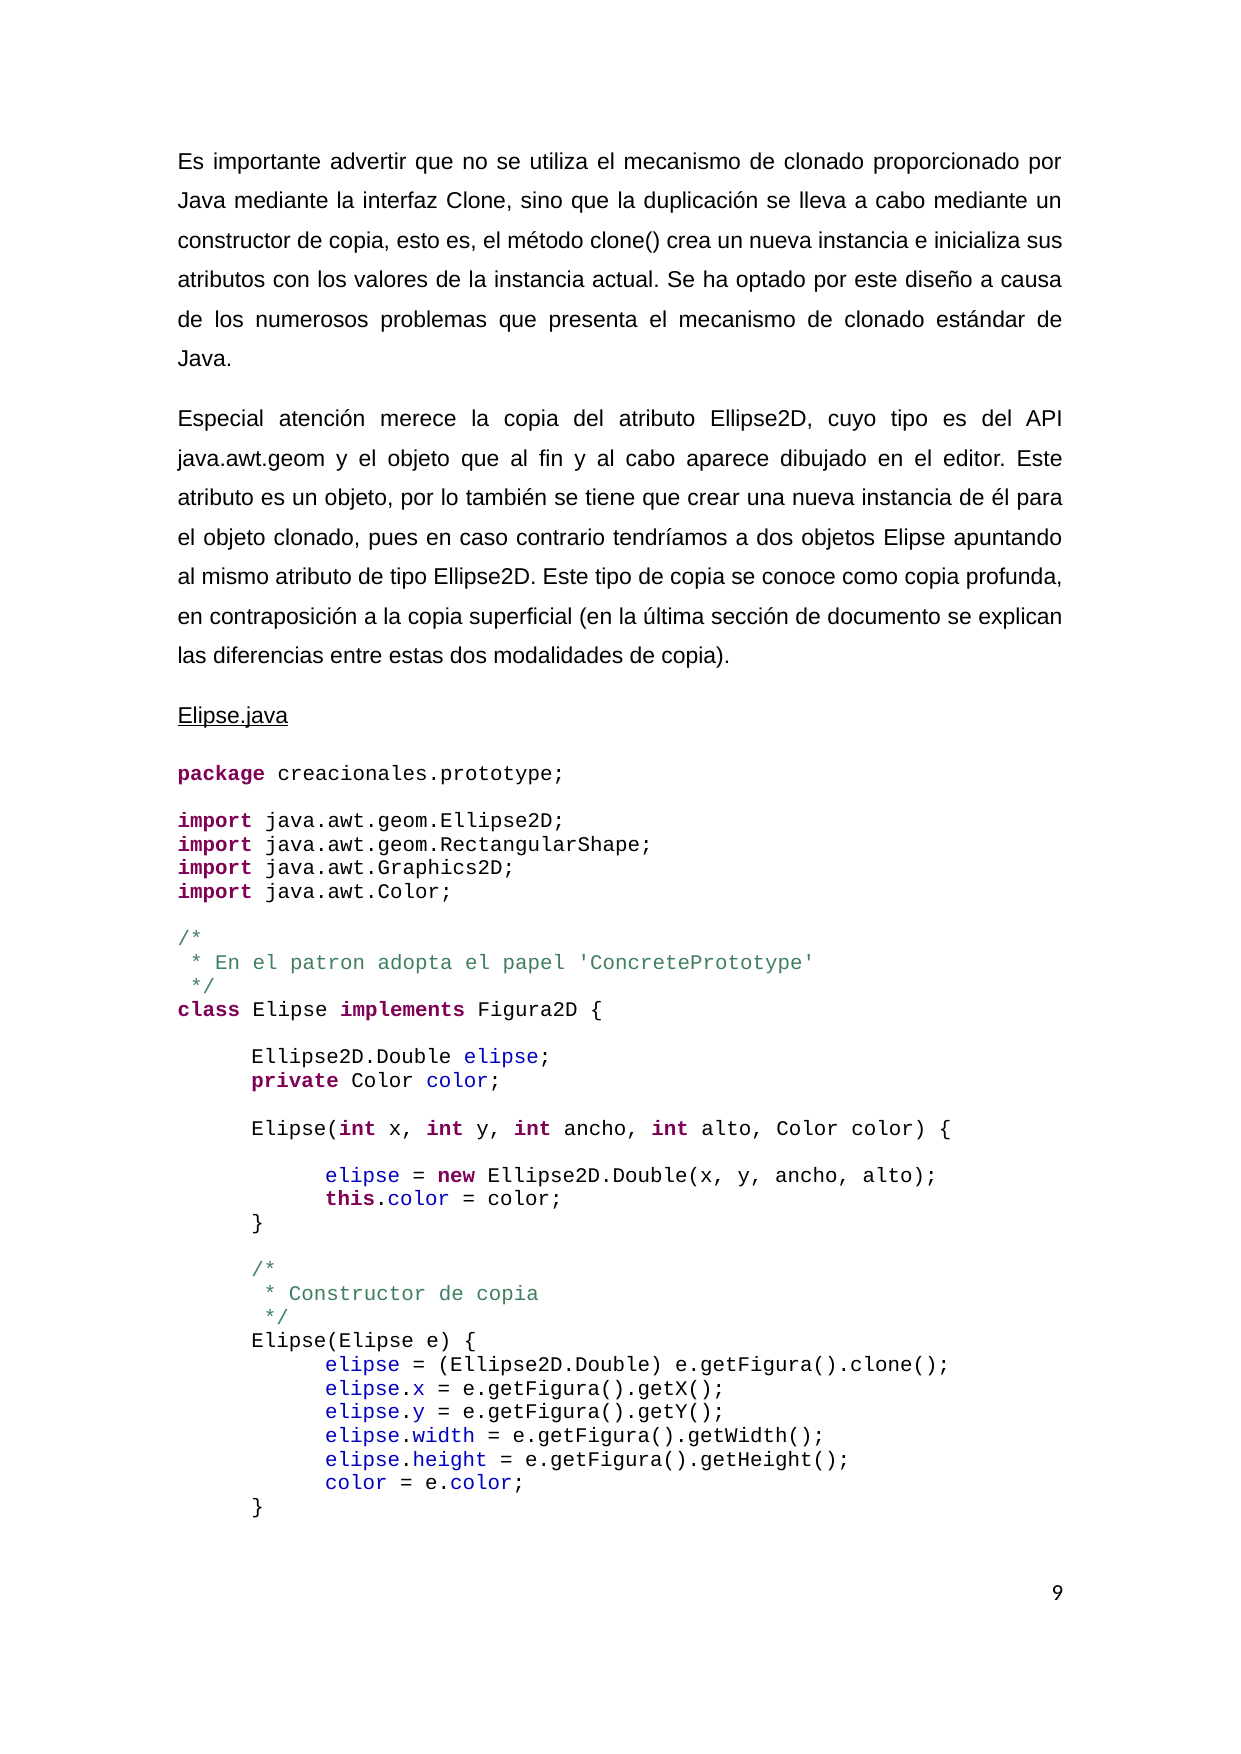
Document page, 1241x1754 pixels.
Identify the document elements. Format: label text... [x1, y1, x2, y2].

text import java.awt.geom.Ellipse2D; [177, 810, 1063, 834]
text Elipse(int x, int y, int ancho, int alto, Color color) { [177, 1117, 1063, 1165]
text /* [177, 1259, 1063, 1283]
text elipse.height = e.getFigura().getHeight(); [177, 1448, 1063, 1472]
text elipse.width = e.getFigura().getWidth(); [177, 1425, 1063, 1448]
text /* [177, 928, 1063, 952]
text * Constructor de copia [177, 1283, 1063, 1307]
text import java.awt.Color; [177, 881, 1063, 905]
text } [177, 1212, 1063, 1236]
text this.color = color; [177, 1188, 1063, 1212]
text import java.awt.Graphics2D; [177, 857, 1063, 881]
text } [177, 1496, 1063, 1519]
text elipse.x = e.getFigura().getX(); [177, 1378, 1063, 1401]
text package creacionales.prototype; [177, 763, 1063, 786]
text elipse = new Ellipse2D.Double(x, y, ancho, alto); [177, 1165, 1063, 1188]
text elipse = (Ellipse2D.Double) e.getFigura().clone(); [177, 1354, 1063, 1378]
text */ [177, 1307, 1063, 1330]
text Especial atención merece la copia del atributo Ellipse2D, cuyo tipo es del API java.awt.geom y el objeto que al fin y al cabo aparece dibujado en el editor. Este atributo es un objeto, por lo también se tiene que crear una nueva instancia de él para el objeto clonado, pues en caso contrario tendríamos a dos objetos Elipse apuntando al mismo atributo de tipo Ellipse2D. Este tipo de copia se conoce como copia profunda, en contraposición a la copia superficial (en la última sección de documento se explican las diferencias entre estas dos modalidades de copia). [177, 405, 1063, 668]
text import java.awt.geom.RectangularShape; [177, 834, 1063, 857]
text private Color color; [177, 1070, 1063, 1094]
text */ [177, 976, 1063, 999]
text color = e.color; [177, 1472, 1063, 1496]
text elipse.y = e.getFigura().getY(); [177, 1401, 1063, 1425]
text Elipse(Elipse e) { [177, 1330, 1063, 1354]
text * En el patron adopta el papel 'ConcretePrototype' [177, 952, 1063, 976]
text Elipse.java [177, 702, 1063, 729]
text Es importante advertir que no se utiliza el mecanismo de clonado proporcionado por Java mediante la interfaz Clone, sino que la duplicación se lleva a cabo mediante un constructor de copia, esto es, el método clone() crea un nueva instancia e inicializa sus atributos con los valores de la instancia actual. Se ha optado por este diseño a causa de los numerosos problemas que presenta el mecanismo de clonado estándar de Java. [177, 148, 1063, 371]
text Ellipse2D.Double elipse; [177, 1047, 1063, 1070]
text class Elipse implements Figura2D { [177, 999, 1063, 1023]
